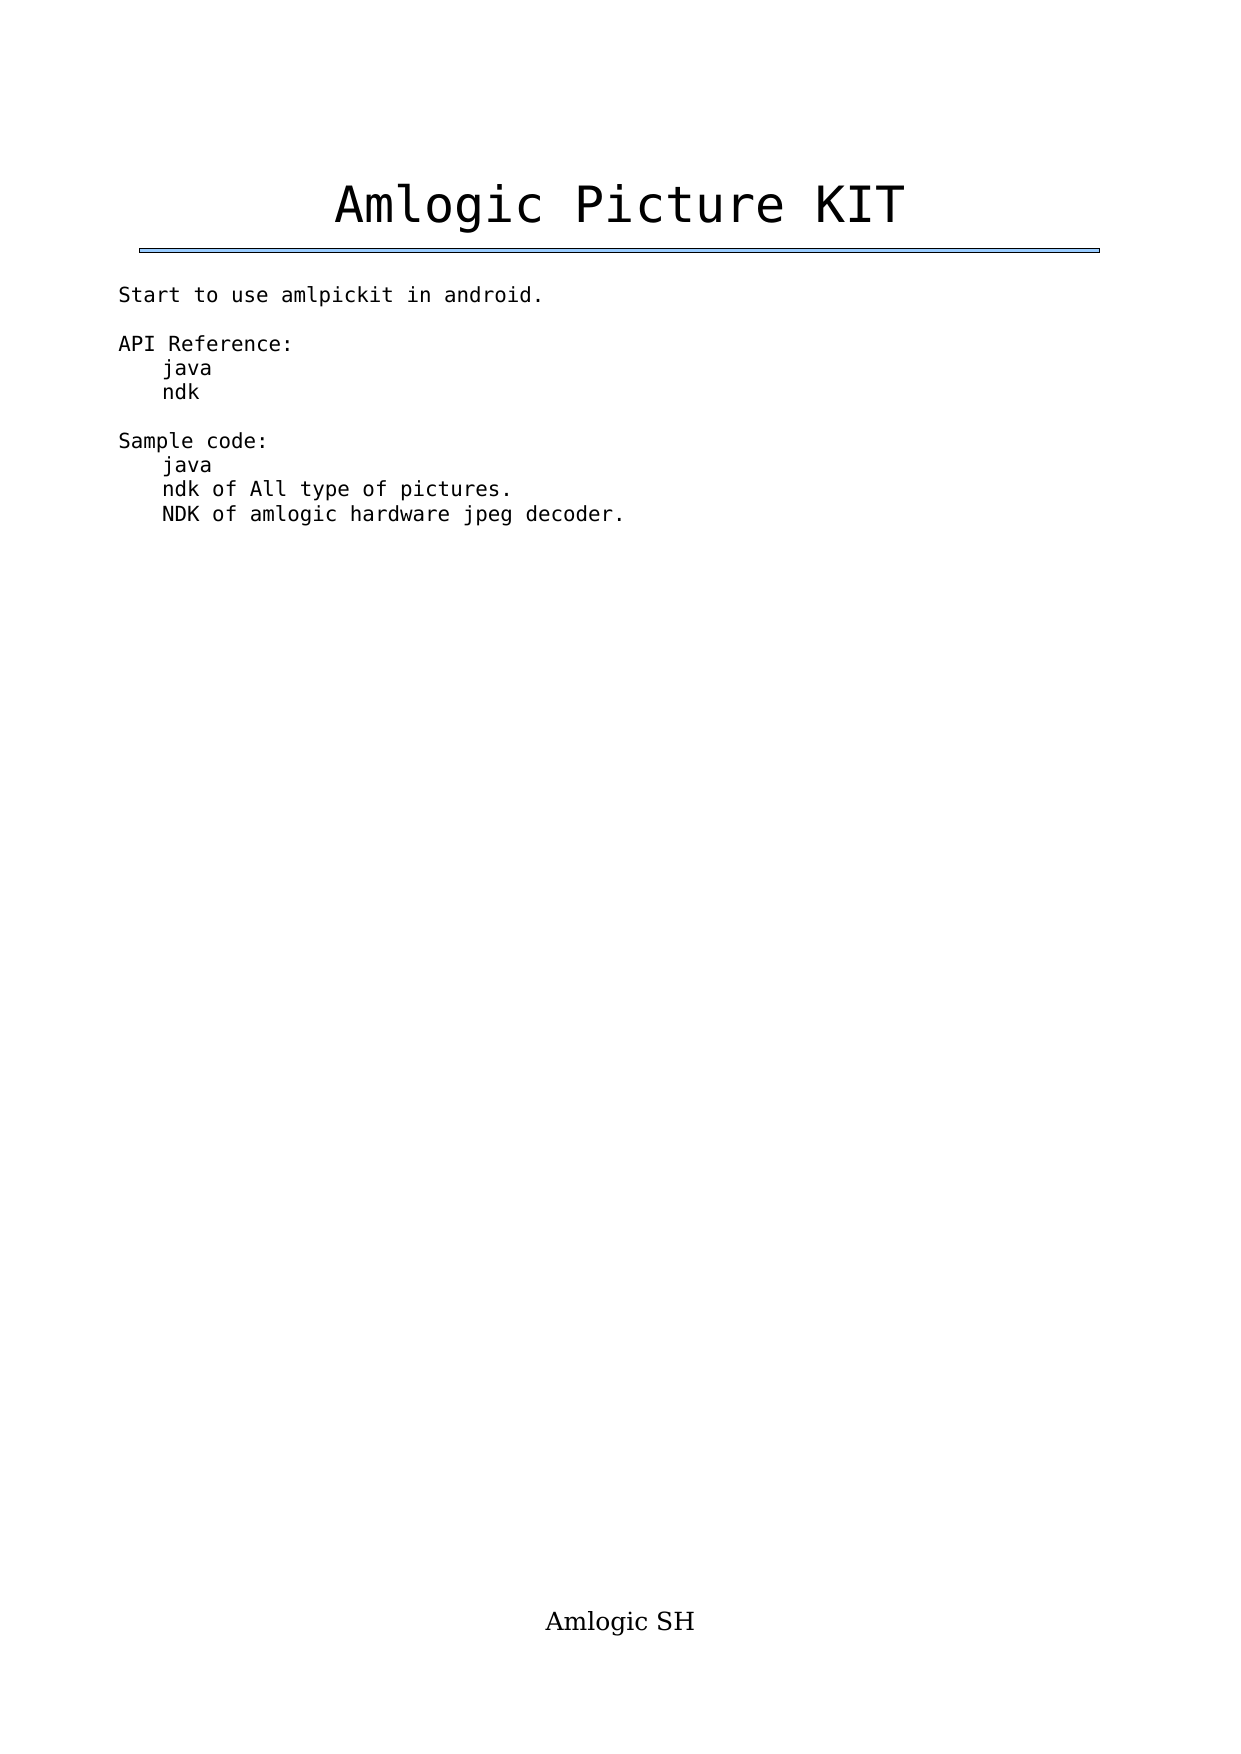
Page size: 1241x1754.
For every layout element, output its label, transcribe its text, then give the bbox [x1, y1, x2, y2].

text Sample code: [118, 429, 1122, 453]
text ndk of All type of pictures. [118, 477, 1122, 502]
text java [118, 356, 1122, 380]
text Amlogic Picture KIT [118, 176, 1122, 234]
text ndk [118, 380, 1122, 404]
text NDK of amlogic hardware jpeg decoder. [118, 502, 1122, 526]
text java [118, 453, 1122, 477]
text API Reference: [118, 332, 1122, 356]
text Start to use amlpickit in android. [118, 283, 1122, 307]
